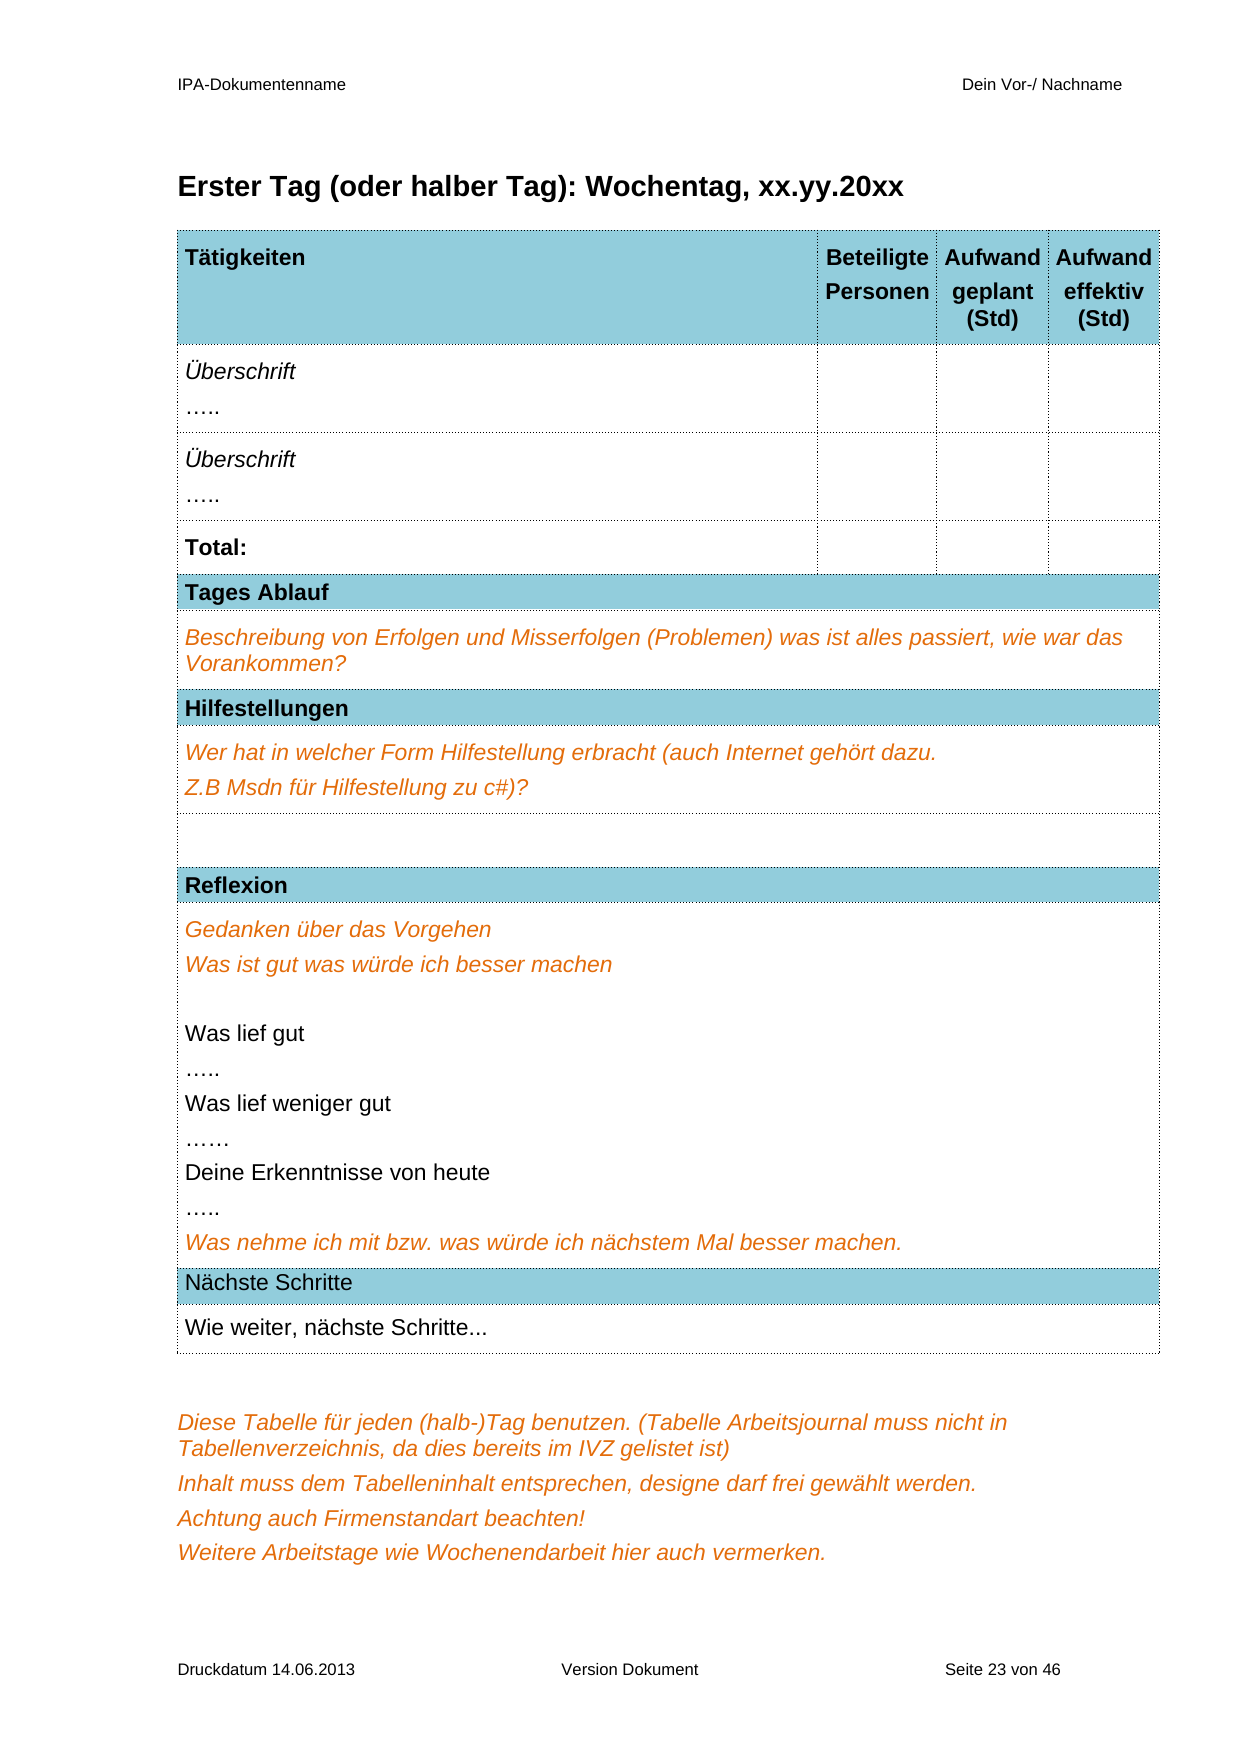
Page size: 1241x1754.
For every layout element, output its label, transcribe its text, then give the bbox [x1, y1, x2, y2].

table_cell [818, 867, 937, 902]
table_header Aufwand geplant (Std) [937, 230, 1048, 344]
table_cell Überschrift ….. [177, 344, 818, 432]
table_cell [937, 1268, 1048, 1304]
text Inhalt muss dem Tabelleninhalt entsprechen, designe darf frei gewählt werden. [177, 1470, 1122, 1496]
table_header Tätigkeiten [177, 230, 818, 344]
table_cell Wie weiter, nächste Schritte... [177, 1304, 1159, 1353]
table_cell [1048, 1268, 1159, 1304]
table_cell Gedanken über das Vorgehen Was ist gut was würde ich besser machen Was lief gut ….. Was lief weniger gut …… Deine Erkenntnisse von heute ….. Was nehme ich mit bzw. was würde ich nächstem Mal besser machen. [177, 902, 1159, 1268]
table_cell [1048, 344, 1159, 432]
table_cell [937, 689, 1048, 725]
table_cell [1048, 867, 1159, 902]
table_cell Nächste Schritte [177, 1268, 818, 1304]
table_cell [1048, 689, 1159, 725]
table_cell [937, 574, 1048, 609]
table_cell [937, 867, 1048, 902]
table_cell Wer hat in welcher Form Hilfestellung erbracht (auch Internet gehört dazu. Z.B Msdn für Hilfestellung zu c#)? [177, 725, 1159, 813]
table_cell [818, 574, 937, 609]
table_cell [1048, 574, 1159, 609]
text Achtung auch Firmenstandart beachten! [177, 1504, 1122, 1531]
table_cell [818, 1268, 937, 1304]
table_cell [818, 689, 937, 725]
table_cell Hilfestellungen [177, 689, 818, 725]
table_cell [1048, 432, 1159, 520]
table_cell [1048, 520, 1159, 574]
table_cell [937, 344, 1048, 432]
table_cell Reflexion [177, 867, 818, 902]
table_cell Total: [177, 520, 818, 574]
text Weitere Arbeitstage wie Wochenendarbeit hier auch vermerken. [177, 1539, 1122, 1566]
table_cell Beschreibung von Erfolgen und Misserfolgen (Problemen) was ist alles passiert, wie war das Vorankommen? [177, 610, 1159, 689]
text Diese Tabelle für jeden (halb-)Tag benutzen. (Tabelle Arbeitsjournal muss nicht in Tabellenverzeichnis, da dies bereits im IVZ gelistet ist) [177, 1409, 1122, 1462]
table_cell [818, 344, 937, 432]
table_cell [177, 813, 1159, 867]
table_header Aufwand effektiv (Std) [1048, 230, 1159, 344]
table_cell [937, 432, 1048, 520]
table_cell [818, 520, 937, 574]
table_cell Tages Ablauf [177, 574, 818, 609]
table_cell Überschrift ….. [177, 432, 818, 520]
table_cell [937, 520, 1048, 574]
table_header Beteiligte Personen [818, 230, 937, 344]
table_cell [818, 432, 937, 520]
subtitle Erster Tag (oder halber Tag): Wochentag, xx.yy.20xx [177, 169, 1122, 202]
